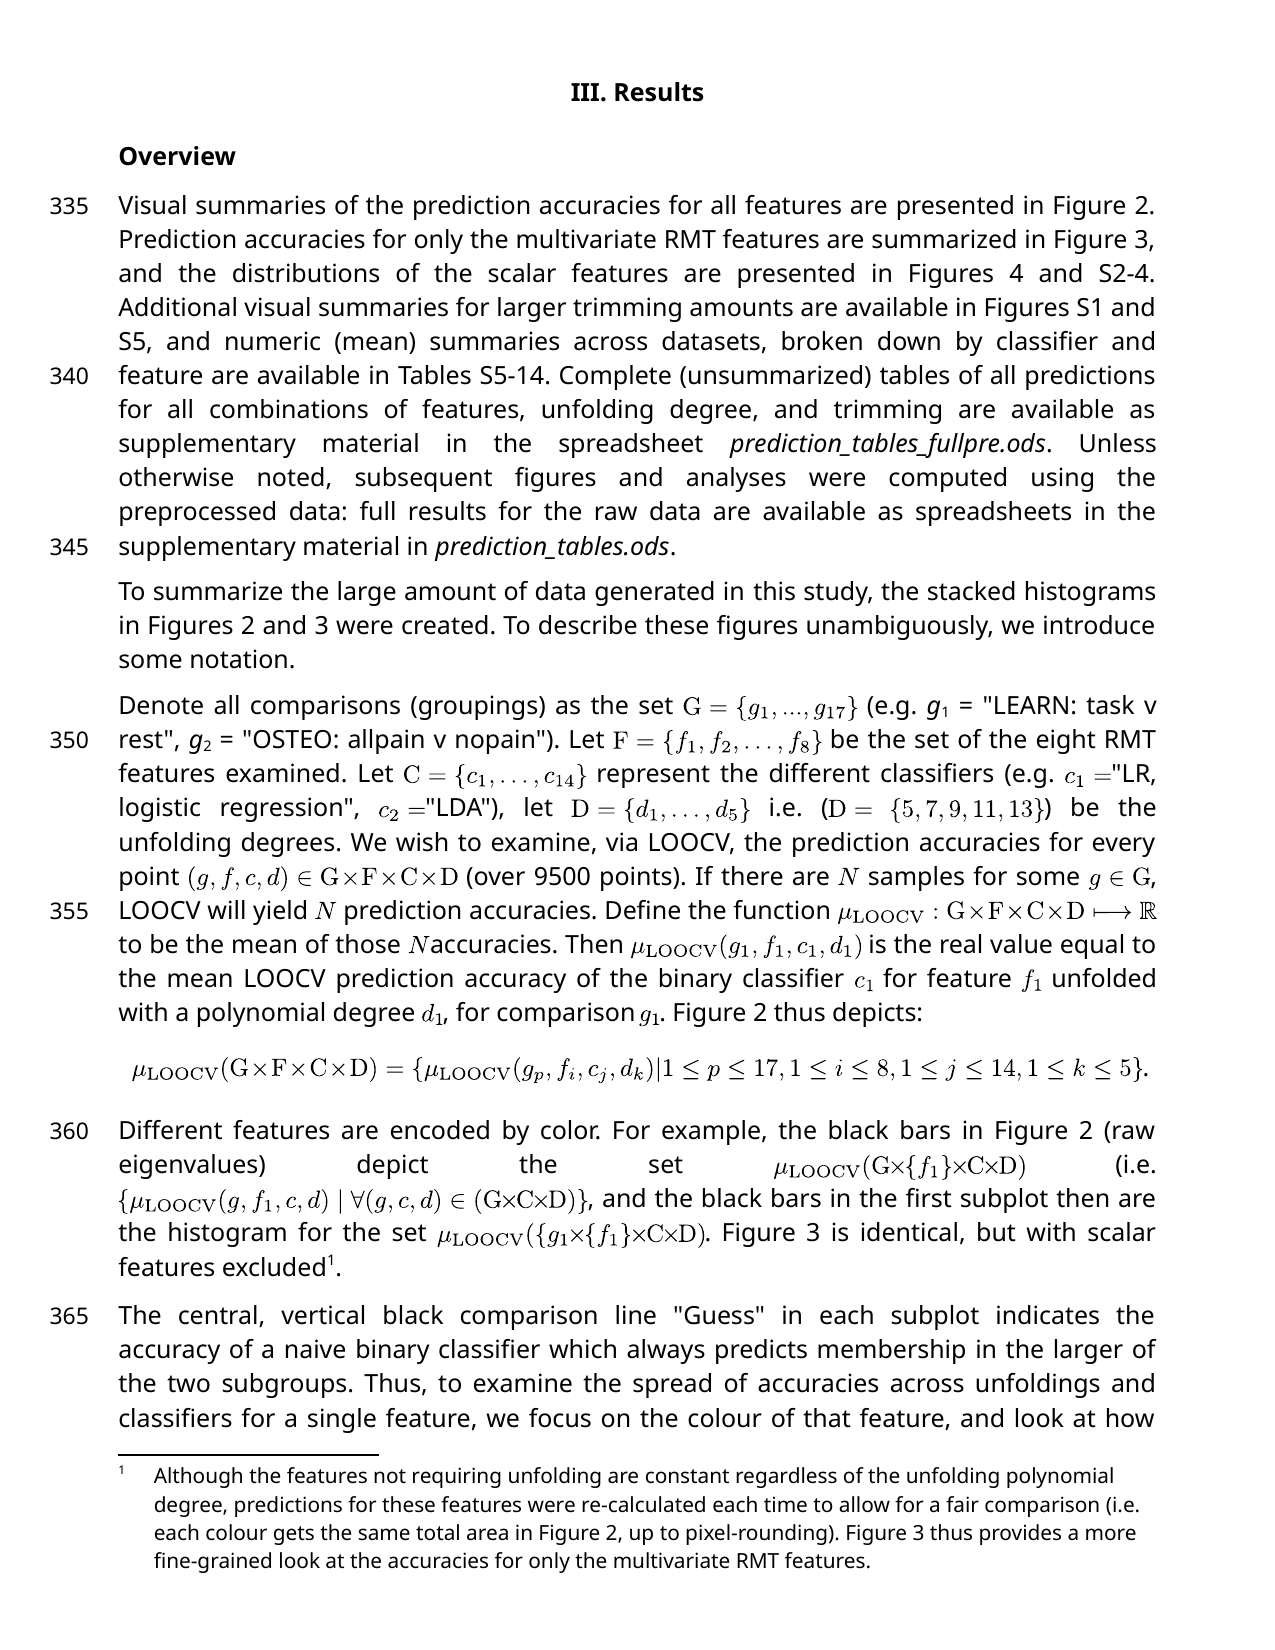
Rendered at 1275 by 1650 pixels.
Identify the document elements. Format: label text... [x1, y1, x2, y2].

text Denote all comparisons (groupings) as the set (e.g. g1 = "LEARN: task v rest", g2 = "OSTEO: allpain v nopain"). Let be the set of the eight RMT features examined. Let represent the different classifiers (e.g. "LR, logistic regression", "LDA"), let i.e. ( ) be the unfolding degrees. We wish to examine, via LOOCV, the prediction accuracies for every point (over 9500 points). If there are samples for some , LOOCV will yield prediction accuracies. Define the function to be the mean of those accuracies. Then is the real value equal to the mean LOOCV prediction accuracy of the binary classifier for feature unfolded with a polynomial degree , for comparison . Figure 2 thus depicts: [118, 688, 1157, 1028]
subtitle III. Results [118, 75, 1157, 109]
text . [118, 1049, 1157, 1083]
text To summarize the large amount of data generated in this study, the stacked histograms in Figures 2 and 3 were created. To describe these figures unambiguously, we introduce some notation. [118, 574, 1157, 676]
text The central, vertical black comparison line "Guess" in each subplot indicates the accuracy of a naive binary classifier which always predicts membership in the larger of the two subgroups. Thus, to examine the spread of accuracies across unfoldings and classifiers for a single feature, we focus on the colour of that feature, and look at how [118, 1298, 1157, 1434]
text Different features are encoded by color. For example, the black bars in Figure 2 (raw eigenvalues) depict the set (i.e. , and the black bars in the first subplot then are the histogram for the set . Figure 3 is identical, but with scalar features excluded. [118, 1113, 1157, 1283]
subtitle Overview [118, 139, 1157, 173]
text Although the features not requiring unfolding are constant regardless of the unfolding polynomial degree, predictions for these features were re-calculated each time to allow for a fair comparison (i.e. each colour gets the same total area in Figure 2, up to pixel-rounding). Figure 3 thus provides a more fine-grained look at the accuracies for only the multivariate RMT features. [118, 1461, 1157, 1575]
text Visual summaries of the prediction accuracies for all features are presented in Figure 2. Prediction accuracies for only the multivariate RMT features are summarized in Figure 3, and the distributions of the scalar features are presented in Figures 4 and S2-4. Additional visual summaries for larger trimming amounts are available in Figures S1 and S5, and numeric (mean) summaries across datasets, broken down by classifier and feature are available in Tables S5-14. Complete (unsummarized) tables of all predictions for all combinations of features, unfolding degree, and trimming are available as supplementary material in the spreadsheet prediction_tables_fullpre.ods. Unless otherwise noted, subsequent figures and analyses were computed using the preprocessed data: full results for the raw data are available as spreadsheets in the supplementary material in prediction_tables.ods. [118, 187, 1157, 562]
